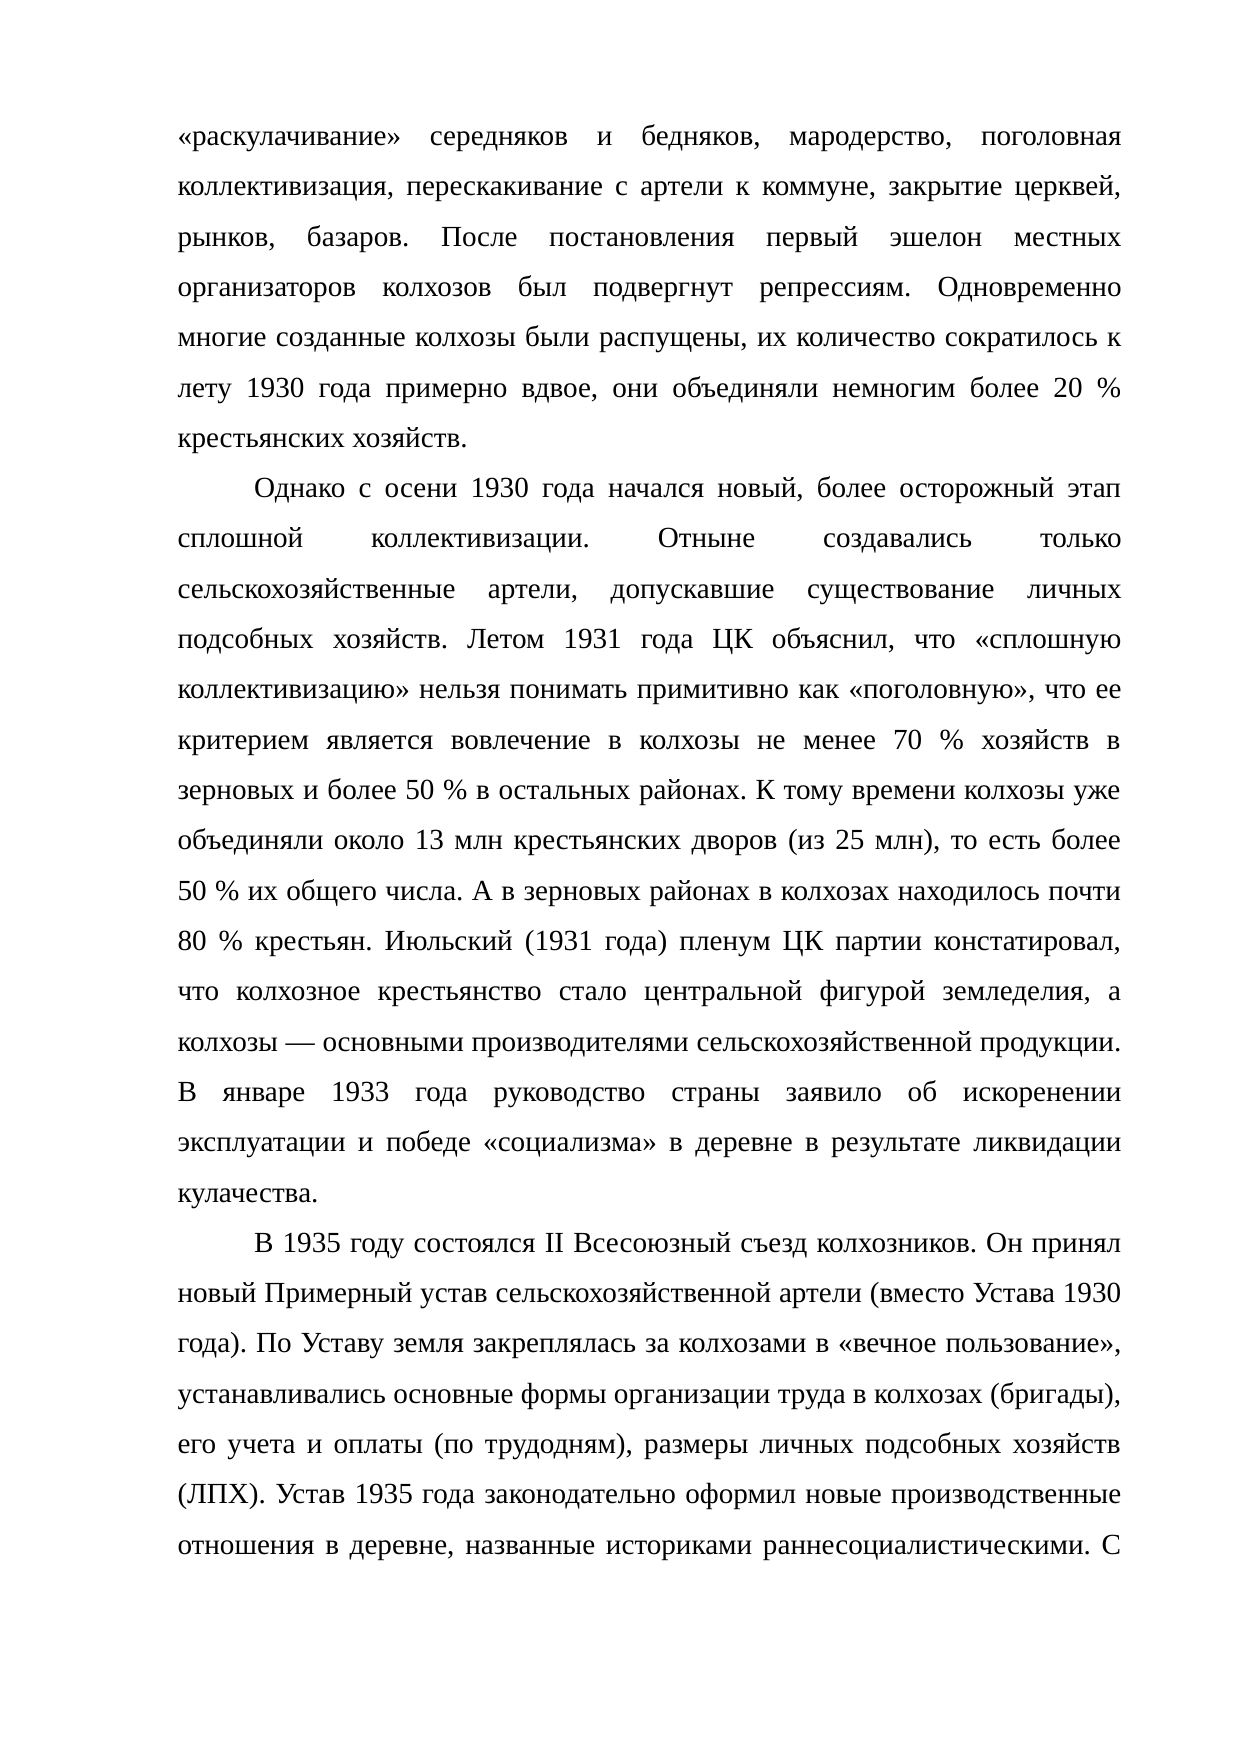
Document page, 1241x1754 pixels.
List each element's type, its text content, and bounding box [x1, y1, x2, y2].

text В 1935 году состоялся II Всесоюзный съезд колхозников. Он принял новый Примерный устав сельскохозяйственной артели (вместо Устава 1930 года). По Уставу земля закреплялась за колхозами в «вечное пользование», устанавливались основные формы организации труда в колхозах (бригады), его учета и оплаты (по трудодням), размеры личных подсобных хозяйств (ЛПХ). Устав 1935 года законодательно оформил новые производственные отношения в деревне, названные историками раннесоциалистическими. С [177, 1225, 1122, 1560]
text - «раскулачивание» середняков и бедняков, мародерство, поголовная коллективизация, перескакивание с артели к коммуне, закрытие церквей, рынков, базаров. После постановления первый эшелон местных организаторов колхозов был подвергнут репрессиям. Одновременно многие созданные колхозы были распущены, их количество сократилось к лету 1930 года примерно вдвое, они объединяли немногим более 20 % крестьянских хозяйств. [177, 118, 1122, 453]
text Однако с осени 1930 года начался новый, более осторожный этап сплошной коллективизации. Отныне создавались только сельскохозяйственные артели, допускавшие существование личных подсобных хозяйств. Летом 1931 года ЦК объяснил, что «сплошную коллективизацию» нельзя понимать примитивно как «поголовную», что ее критерием является вовлечение в колхозы не менее 70 % хозяйств в зерновых и более 50 % в остальных районах. К тому времени колхозы уже объединяли около 13 млн крестьянских дворов (из 25 млн), то есть более 50 % их общего числа. А в зерновых районах в колхозах находилось почти 80 % крестьян. Июльский (1931 года) пленум ЦК партии констатировал, что колхозное крестьянство стало центральной фигурой земледелия, а колхозы — основными производителями сельскохозяйственной продукции. В январе 1933 года руководство страны заявило об искоренении эксплуатации и победе «социализма» в деревне в результате ликвидации кулачества. [177, 470, 1122, 1208]
